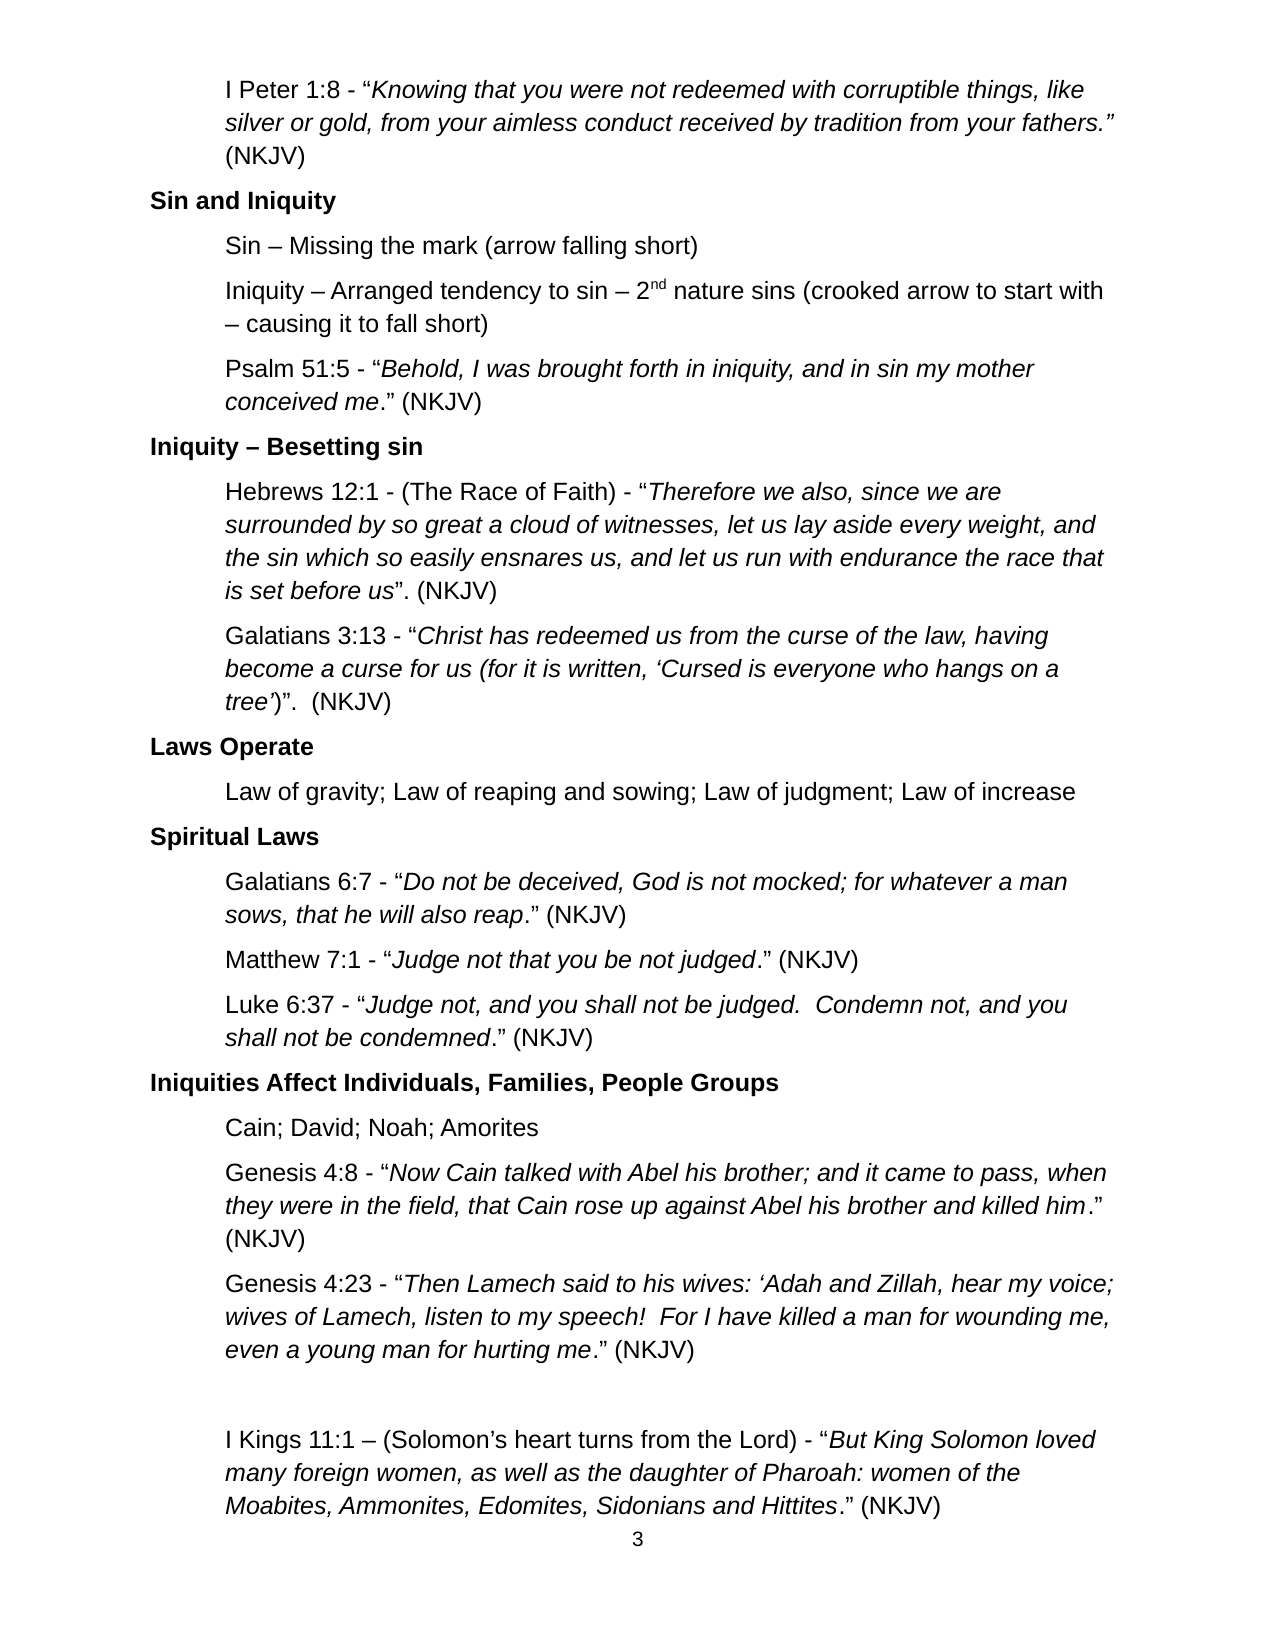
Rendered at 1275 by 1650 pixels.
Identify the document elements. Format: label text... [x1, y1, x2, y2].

subtitle Iniquity – Besetting sin [150, 432, 1125, 461]
text Psalm 51:5 - “Behold, I was brought forth in iniquity, and in sin my mother conceived me.” (NKJV) [225, 354, 1125, 416]
text Sin – Missing the mark (arrow falling short) [225, 231, 1125, 260]
text I Kings 11:1 – (Solomon’s heart turns from the Lord) - “But King Solomon loved many foreign women, as well as the daughter of Pharoah: women of the Moabites, Ammonites, Edomites, Sidonians and Hittites.” (NKJV) [225, 1425, 1125, 1520]
subtitle Sin and Iniquity [150, 186, 1125, 215]
text Galatians 6:7 - “Do not be deceived, God is not mocked; for whatever a man sows, that he will also reap.” (NKJV) [225, 867, 1125, 929]
subtitle Iniquities Affect Individuals, Families, People Groups [150, 1068, 1125, 1097]
text Luke 6:37 - “Judge not, and you shall not be judged. Condemn not, and you shall not be condemned.” (NKJV) [225, 990, 1125, 1052]
text Law of gravity; Law of reaping and sowing; Law of judgment; Law of increase [225, 777, 1125, 806]
text Hebrews 12:1 - (The Race of Faith) - “Therefore we also, since we are surrounded by so great a cloud of witnesses, let us lay aside every weight, and the sin which so easily ensnares us, and let us run with endurance the race that is set before us”. (NKJV) [225, 477, 1125, 605]
subtitle Spiritual Laws [150, 822, 1125, 851]
text Galatians 3:13 - “Christ has redeemed us from the curse of the law, having become a curse for us (for it is written, ‘Cursed is everyone who hangs on a tree’)”. (NKJV) [225, 621, 1125, 716]
text Cain; David; Noah; Amorites [225, 1113, 1125, 1142]
text Iniquity – Arranged tendency to sin – 2nd nature sins (crooked arrow to start with – causing it to fall short) [225, 276, 1125, 338]
subtitle Laws Operate [150, 732, 1125, 761]
text Genesis 4:23 - “Then Lamech said to his wives: ‘Adah and Zillah, hear my voice; wives of Lamech, listen to my speech! For I have killed a man for wounding me, even a young man for hurting me.” (NKJV) [225, 1269, 1125, 1364]
text Genesis 4:8 - “Now Cain talked with Abel his brother; and it came to pass, when they were in the field, that Cain rose up against Abel his brother and killed him.” (NKJV) [225, 1158, 1125, 1253]
text I Peter 1:8 - “Knowing that you were not redeemed with corruptible things, like silver or gold, from your aimless conduct received by tradition from your fathers.” (NKJV) [225, 75, 1125, 170]
text Matthew 7:1 - “Judge not that you be not judged.” (NKJV) [225, 945, 1125, 974]
